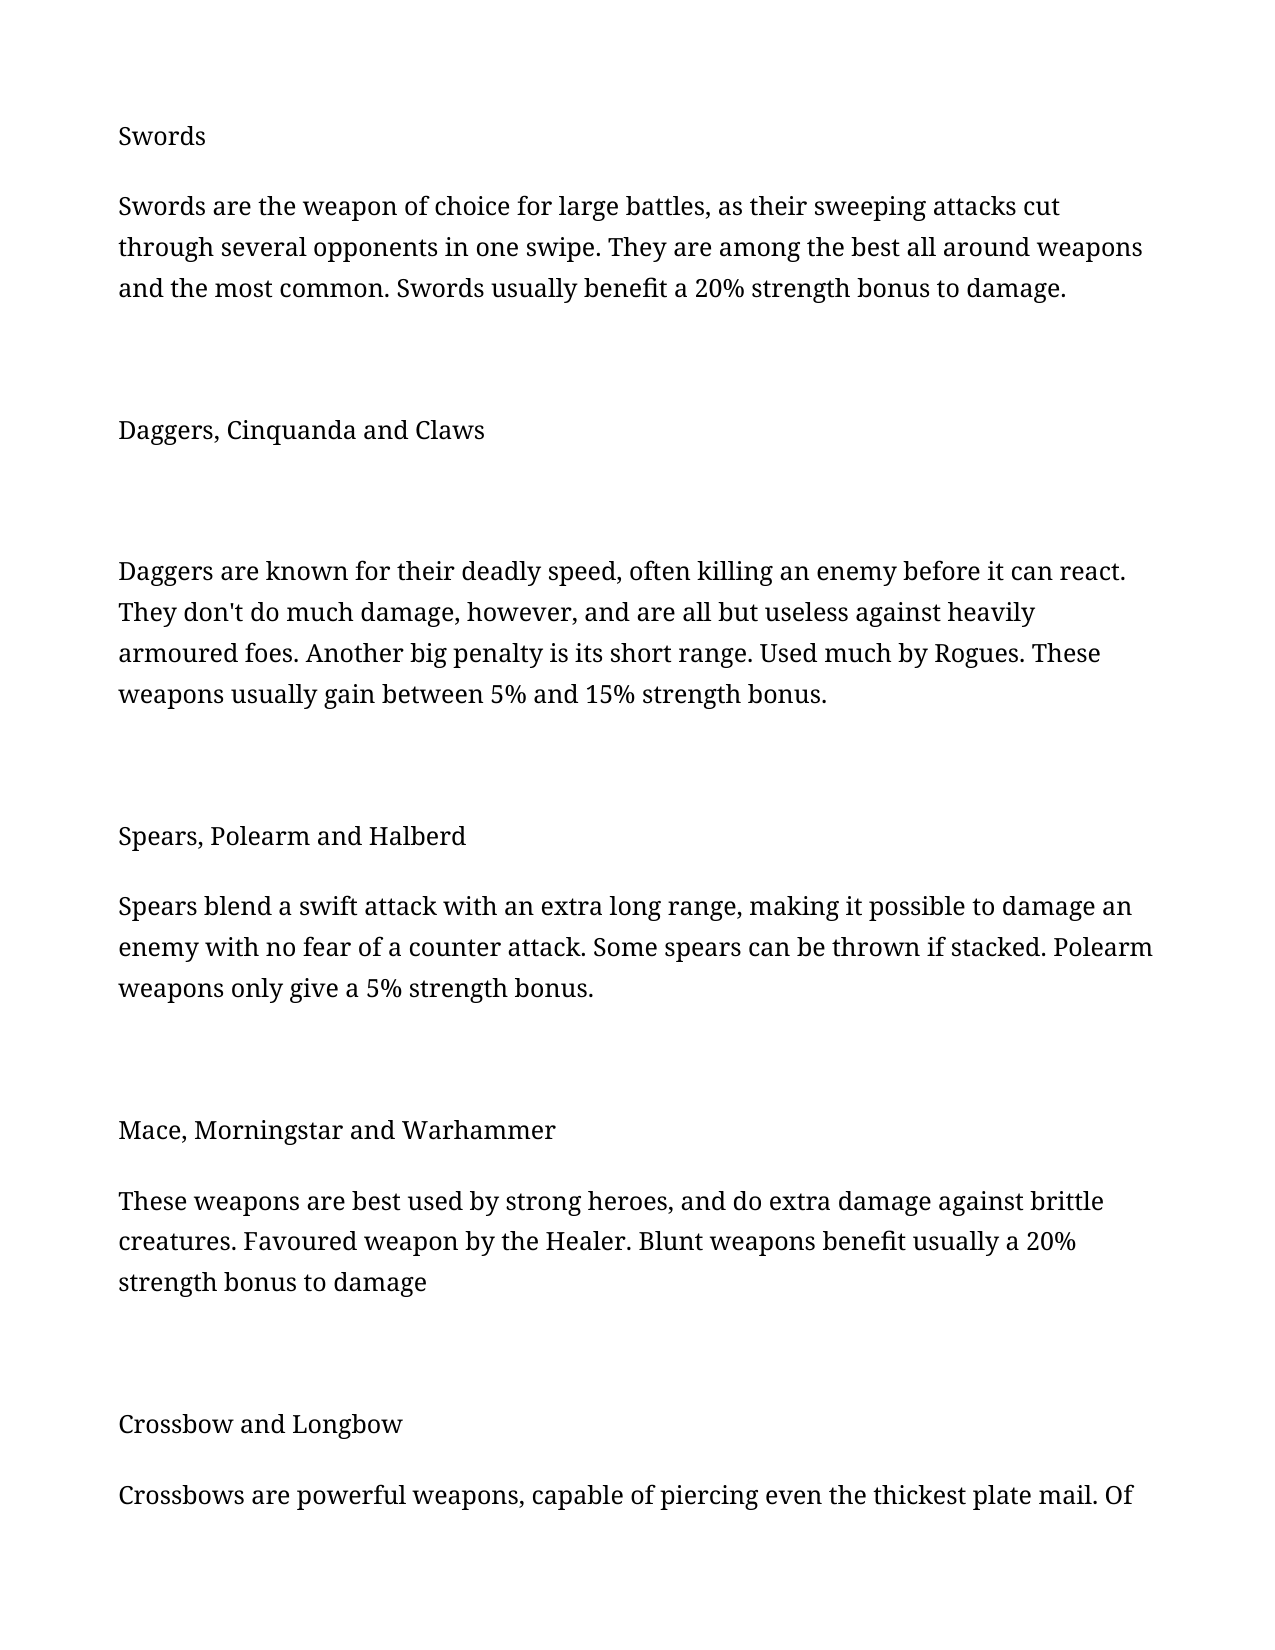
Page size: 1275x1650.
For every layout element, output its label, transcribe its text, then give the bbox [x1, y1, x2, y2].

text Spears blend a swift attack with an extra long range, making it possible to damage an enemy with no fear of a counter attack. Some spears can be thrown if stacked. Polearm weapons only give a 5% strength bonus. [118, 889, 1157, 1005]
text Crossbow and Longbow [118, 1406, 1157, 1441]
text Spears, Polearm and Halberd [118, 818, 1157, 852]
text Daggers are known for their deadly speed, often killing an enemy before it can react. They don't do much damage, however, and are all but useless against heavily armoured foes. Another big penalty is its short range. Used much by Rogues. These weapons usually gain between 5% and 15% strength bonus. [118, 554, 1157, 711]
text Crossbows are powerful weapons, capable of piercing even the thickest plate mail. Of [118, 1477, 1157, 1511]
text These weapons are best used by strong heroes, and do extra damage against brittle creatures. Favoured weapon by the Healer. Blunt weapons benefit usually a 20% strength bonus to damage [118, 1183, 1157, 1299]
text Swords [118, 118, 1157, 152]
text Swords are the weapon of choice for large battles, as their sweeping attacks cut through several opponents in one swipe. They are among the best all around weapons and the most common. Swords usually benefit a 20% strength bonus to damage. [118, 189, 1157, 305]
text Mace, Morningstar and Warhammer [118, 1112, 1157, 1146]
text Daggers, Cinquanda and Claws [118, 412, 1157, 446]
